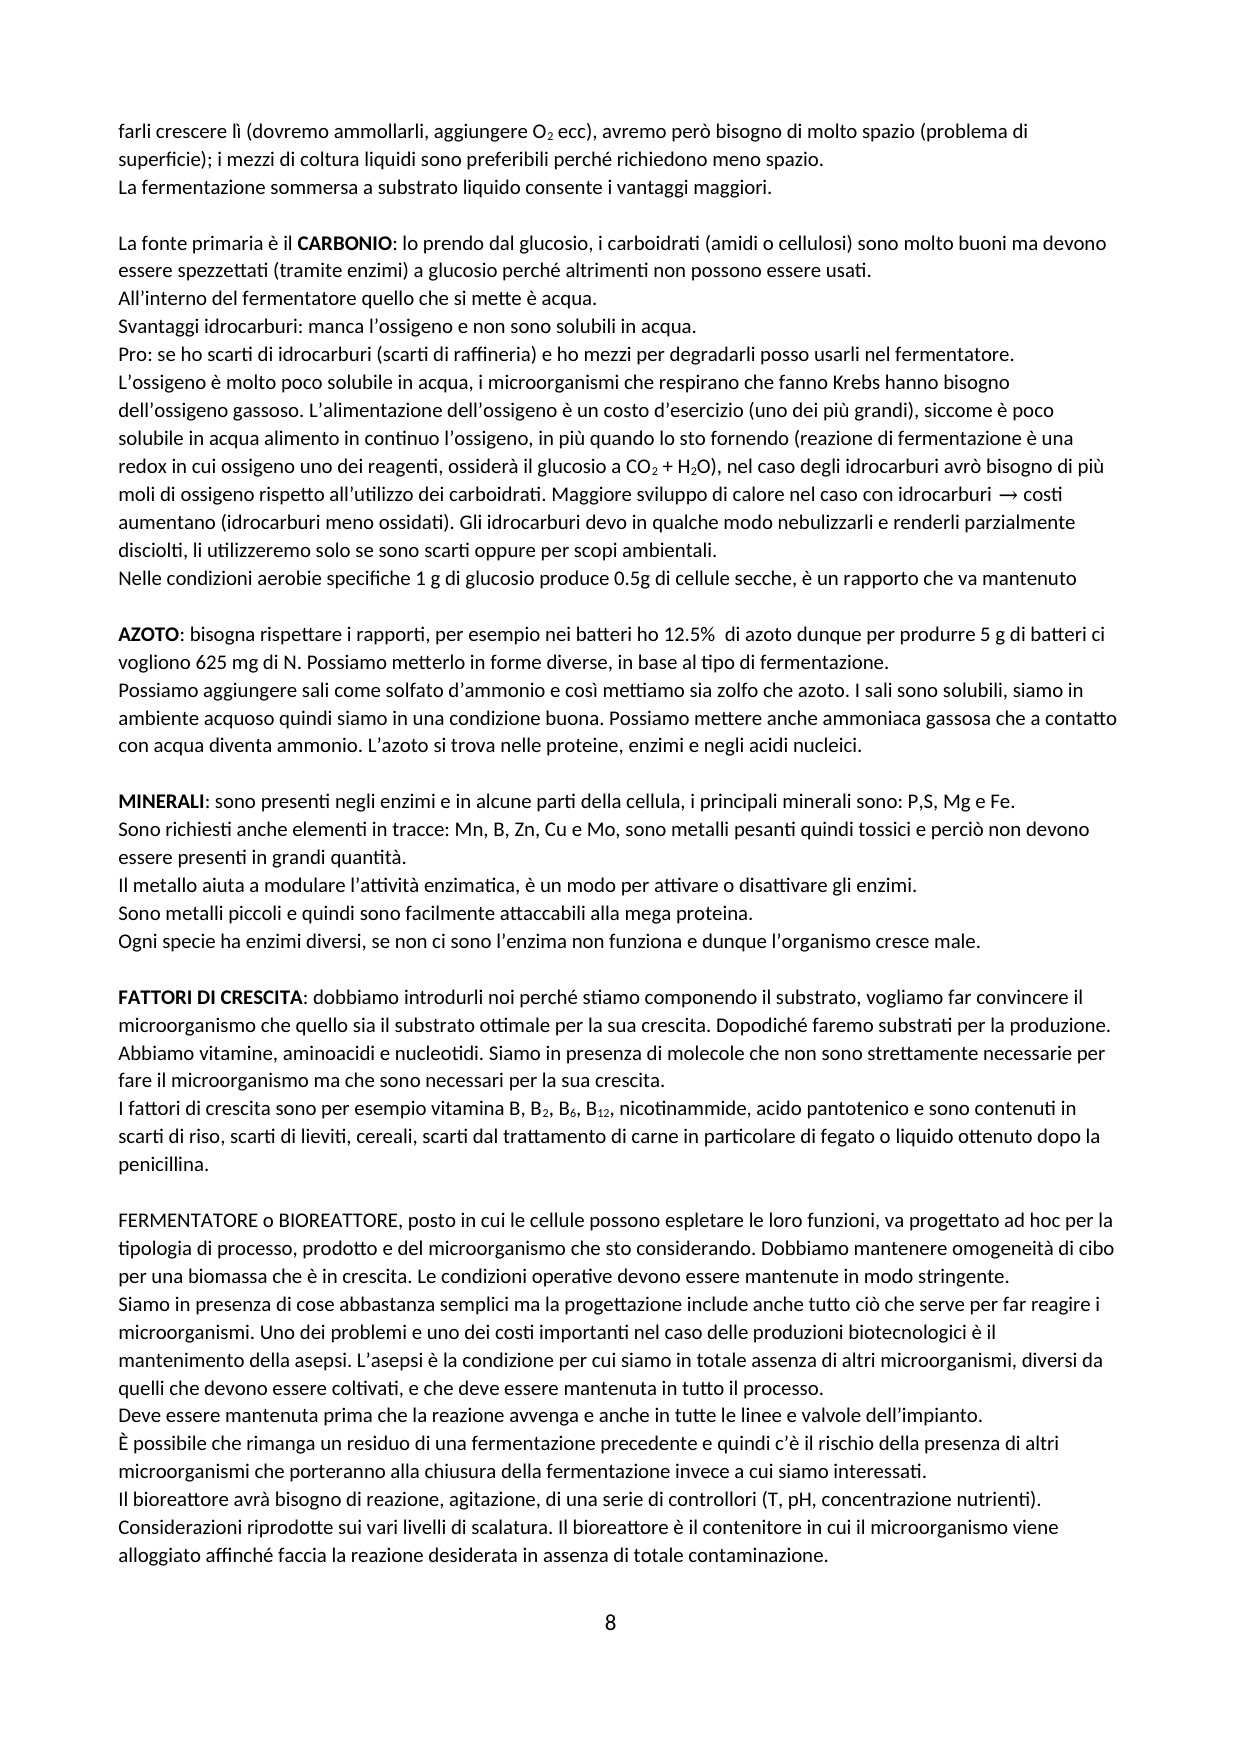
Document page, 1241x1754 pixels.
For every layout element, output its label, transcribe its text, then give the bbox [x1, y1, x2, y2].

text farli crescere lì (dovremo ammollarli, aggiungere O2 ecc), avremo però bisogno di molto spazio (problema di superficie); i mezzi di coltura liquidi sono preferibili perché richiedono meno spazio. La fermentazione sommersa a substrato liquido consente i vantaggi maggiori. La fonte primaria è il CARBONIO: lo prendo dal glucosio, i carboidrati (amidi o cellulosi) sono molto buoni ma devono essere spezzettati (tramite enzimi) a glucosio perché altrimenti non possono essere usati. All’interno del fermentatore quello che si mette è acqua. Svantaggi idrocarburi: manca l’ossigeno e non sono solubili in acqua. Pro: se ho scarti di idrocarburi (scarti di raffineria) e ho mezzi per degradarli posso usarli nel fermentatore. L’ossigeno è molto poco solubile in acqua, i microorganismi che respirano che fanno Krebs hanno bisogno dell’ossigeno gassoso. L’alimentazione dell’ossigeno è un costo d’esercizio (uno dei più grandi), siccome è poco solubile in acqua alimento in continuo l’ossigeno, in più quando lo sto fornendo (reazione di fermentazione è una redox in cui ossigeno uno dei reagenti, ossiderà il glucosio a CO2 + H2O), nel caso degli idrocarburi avrò bisogno di più moli di ossigeno rispetto all’utilizzo dei carboidrati. Maggiore sviluppo di calore nel caso con idrocarburi → costi aumentano (idrocarburi meno ossidati). Gli idrocarburi devo in qualche modo nebulizzarli e renderli parzialmente disciolti, li utilizzeremo solo se sono scarti oppure per scopi ambientali. Nelle condizioni aerobie specifiche 1 g di glucosio produce 0.5g di cellule secche, è un rapporto che va mantenuto AZOTO: bisogna rispettare i rapporti, per esempio nei batteri ho 12.5% di azoto dunque per produrre 5 g di batteri ci vogliono 625 mg di N. Possiamo metterlo in forme diverse, in base al tipo di fermentazione. Possiamo aggiungere sali come solfato d’ammonio e così mettiamo sia zolfo che azoto. I sali sono solubili, siamo in ambiente acquoso quindi siamo in una condizione buona. Possiamo mettere anche ammoniaca gassosa che a contatto con acqua diventa ammonio. L’azoto si trova nelle proteine, enzimi e negli acidi nucleici. MINERALI: sono presenti negli enzimi e in alcune parti della cellula, i principali minerali sono: P,S, Mg e Fe. Sono richiesti anche elementi in tracce: Mn, B, Zn, Cu e Mo, sono metalli pesanti quindi tossici e perciò non devono essere presenti in grandi quantità. Il metallo aiuta a modulare l’attività enzimatica, è un modo per attivare o disattivare gli enzimi. Sono metalli piccoli e quindi sono facilmente attaccabili alla mega proteina. Ogni specie ha enzimi diversi, se non ci sono l’enzima non funziona e dunque l’organismo cresce male. FATTORI DI CRESCITA: dobbiamo introdurli noi perché stiamo componendo il substrato, vogliamo far convincere il microorganismo che quello sia il substrato ottimale per la sua crescita. Dopodiché faremo substrati per la produzione. Abbiamo vitamine, aminoacidi e nucleotidi. Siamo in presenza di molecole che non sono strettamente necessarie per fare il microorganismo ma che sono necessari per la sua crescita. I fattori di crescita sono per esempio vitamina B, B2, B6, B12, nicotinammide, acido pantotenico e sono contenuti in scarti di riso, scarti di lieviti, cereali, scarti dal trattamento di carne in particolare di fegato o liquido ottenuto dopo la penicillina. FERMENTATORE o BIOREATTORE, posto in cui le cellule possono espletare le loro funzioni, va progettato ad hoc per la tipologia di processo, prodotto e del microorganismo che sto considerando. Dobbiamo mantenere omogeneità di cibo per una biomassa che è in crescita. Le condizioni operative devono essere mantenute in modo stringente. Siamo in presenza di cose abbastanza semplici ma la progettazione include anche tutto ciò che serve per far reagire i microorganismi. Uno dei problemi e uno dei costi importanti nel caso delle produzioni biotecnologici è il mantenimento della asepsi. L’asepsi è la condizione per cui siamo in totale assenza di altri microorganismi, diversi da quelli che devono essere coltivati, e che deve essere mantenuta in tutto il processo. Deve essere mantenuta prima che la reazione avvenga e anche in tutte le linee e valvole dell’impianto. È possibile che rimanga un residuo di una fermentazione precedente e quindi c’è il rischio della presenza di altri microorganismi che porteranno alla chiusura della fermentazione invece a cui siamo interessati. Il bioreattore avrà bisogno di reazione, agitazione, di una serie di controllori (T, pH, concentrazione nutrienti). Considerazioni riprodotte sui vari livelli di scalatura. Il bioreattore è il contenitore in cui il microorganismo viene alloggiato affinché faccia la reazione desiderata in assenza di totale contaminazione. [118, 118, 1122, 1568]
